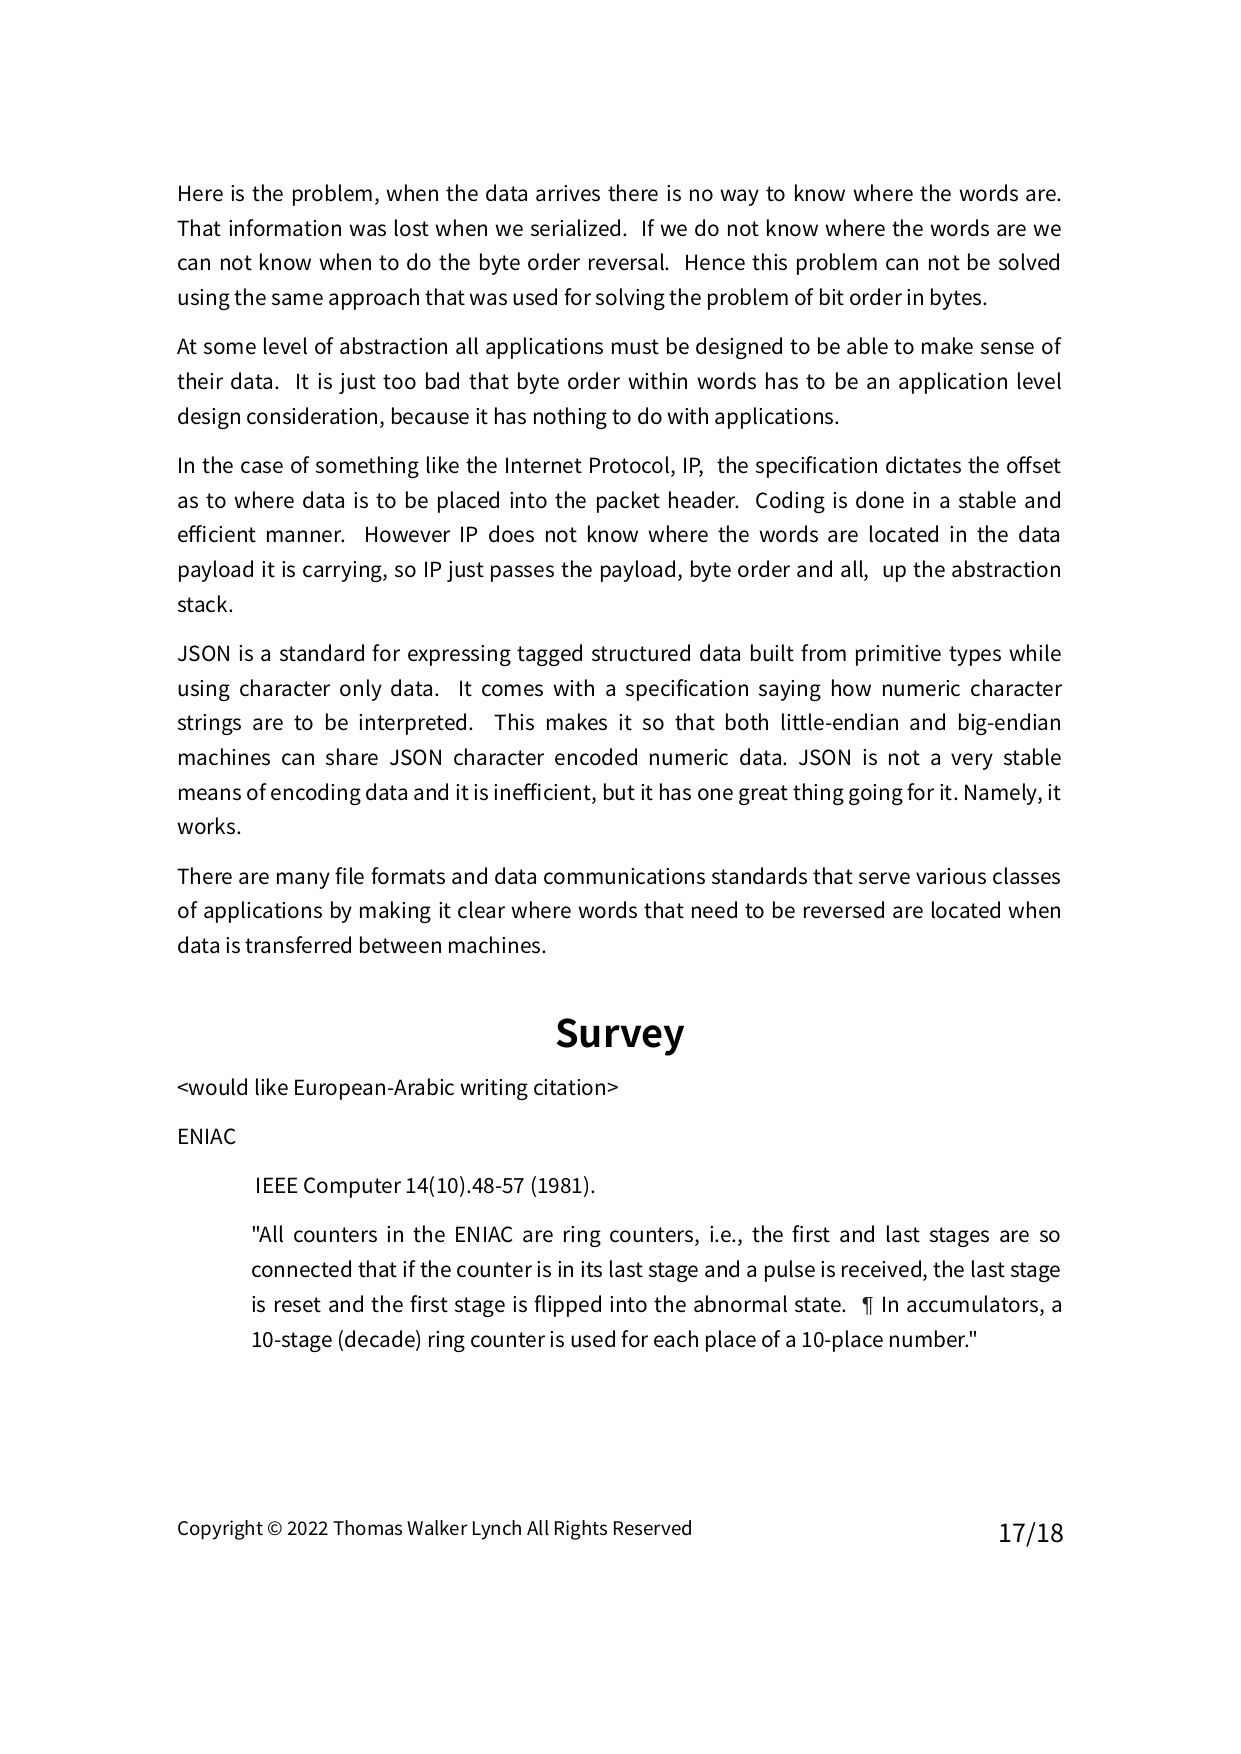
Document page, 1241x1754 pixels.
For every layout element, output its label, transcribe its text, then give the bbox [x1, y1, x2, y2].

text IEEE Computer 14(10).48-57 (1981). [251, 1169, 1063, 1200]
text <would like European-Arabic writing citation> [177, 1071, 1063, 1101]
text There are many file formats and data communications standards that serve various classes of applications by making it clear where words that need to be reversed are located when data is transferred between machines. [177, 860, 1063, 959]
text ENIAC [177, 1120, 1063, 1150]
text In the case of something like the Internet Protocol, IP, the specification dictates the offset as to where data is to be placed into the packet header. Coding is done in a stable and efficient manner. However IP does not know where the words are located in the data payload it is carrying, so IP just passes the payload, byte order and all, up the abstraction stack. [177, 449, 1063, 618]
text JSON is a standard for expressing tagged structured data built from primitive types while using character only data. It comes with a specification saying how numeric character strings are to be interpreted. This makes it so that both little-endian and big-endian machines can share JSON character encoded numeric data. JSON is not a very stable means of encoding data and it is inefficient, but it has one great thing going for it. Namely, it works. [177, 637, 1063, 841]
text At some level of abstraction all applications must be designed to be able to make sense of their data. It is just too bad that byte order within words has to be an application level design consideration, because it has nothing to do with applications. [177, 331, 1063, 430]
text "All counters in the ENIAC are ring counters, i.e., the first and last stages are so connected that if the counter is in its last stage and a pulse is received, the last stage is reset and the first stage is flipped into the abnormal state. ¶ In accumulators, a 10-stage (decade) ring counter is used for each place of a 10-place number." [251, 1219, 1063, 1353]
text Here is the problem, when the data arrives there is no way to know where the words are. That information was lost when we serialized. If we do not know where the words are we can not know when to do the byte order reversal. Hence this problem can not be solved using the same approach that was used for solving the problem of bit order in bytes. [177, 177, 1063, 311]
subtitle Survey [177, 1003, 1063, 1058]
